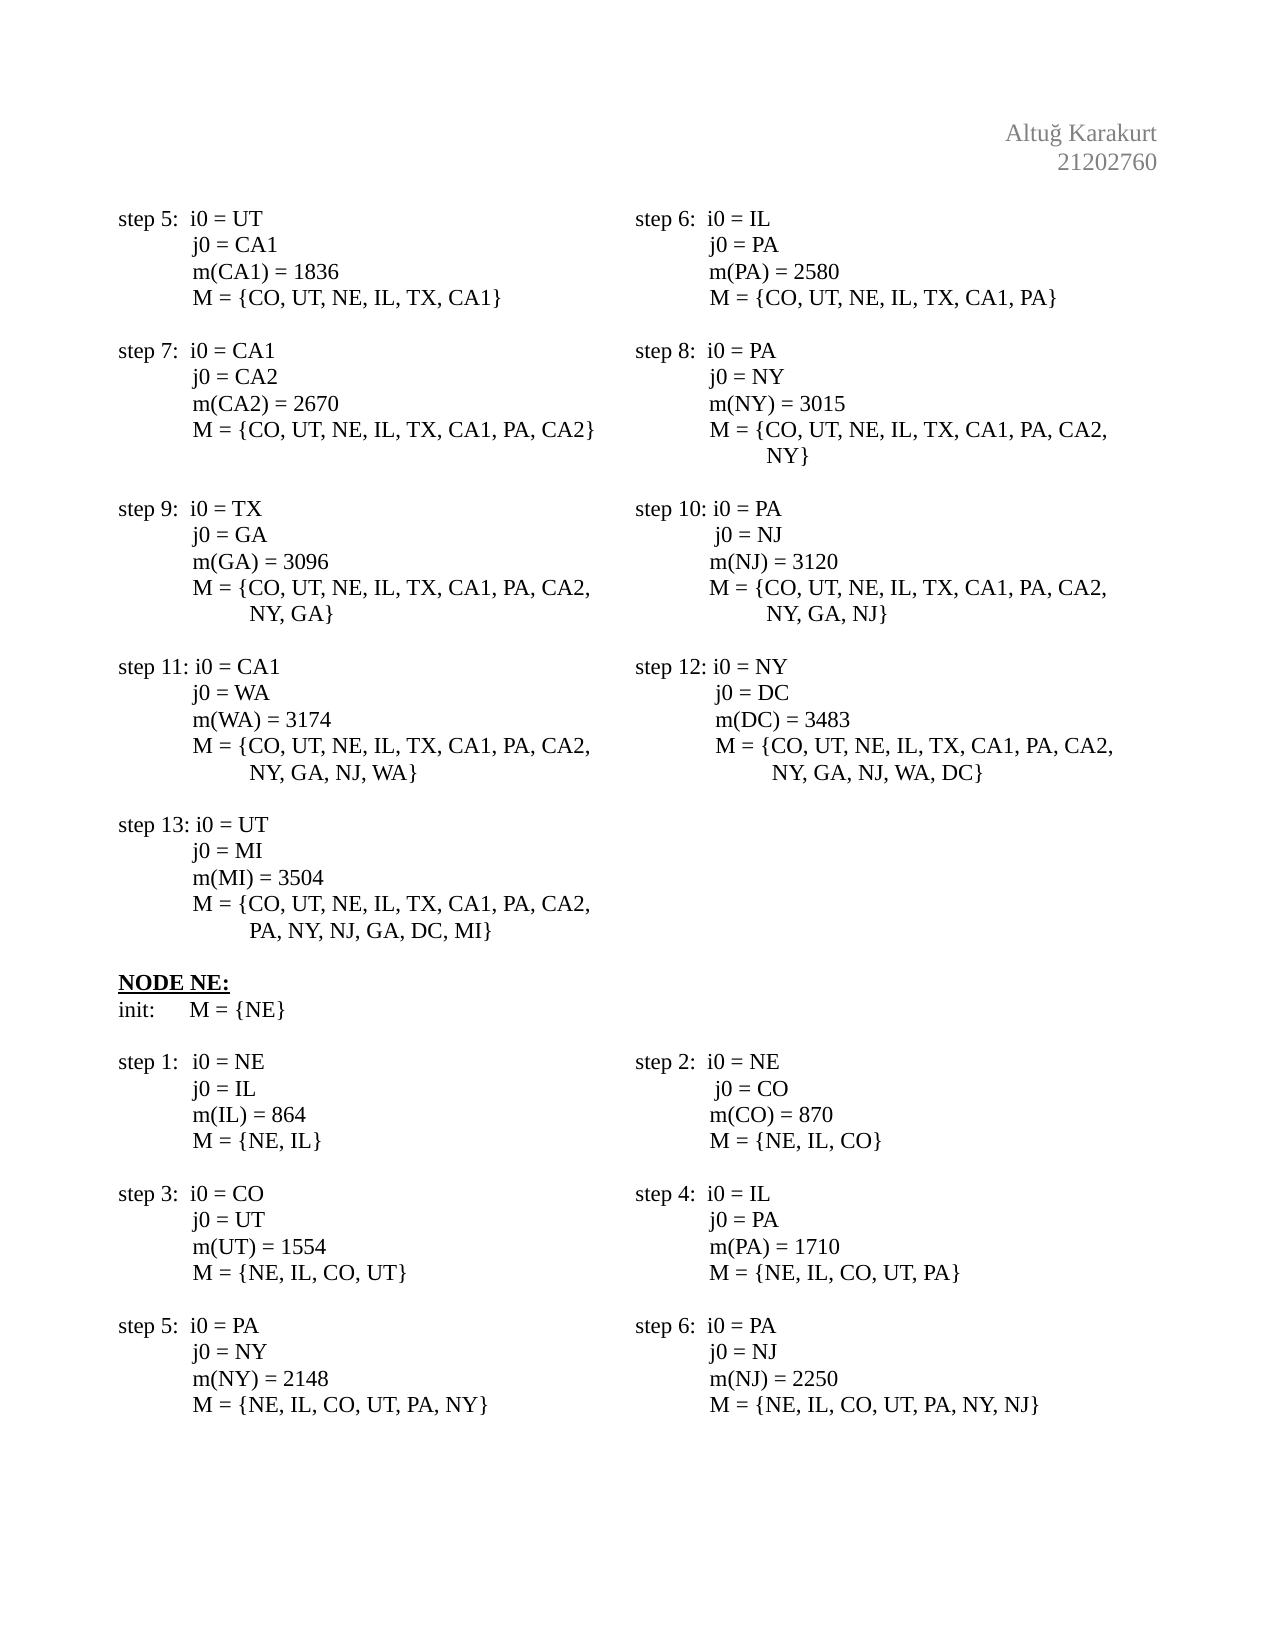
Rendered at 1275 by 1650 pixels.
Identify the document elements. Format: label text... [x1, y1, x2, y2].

text M = {CO, UT, NE, IL, TX, CA1, PA, CA2} M = {CO, UT, NE, IL, TX, CA1, PA, CA2, NY} [118, 416, 1157, 469]
text j0 = IL j0 = CO [118, 1075, 1157, 1101]
text m(MI) = 3504 [118, 864, 1157, 890]
text M = {NE, IL, CO, UT} M = {NE, IL, CO, UT, PA} [118, 1259, 1157, 1286]
text NY, GA, NJ, WA} NY, GA, NJ, WA, DC} [118, 758, 1157, 785]
text step 13: i0 = UT [118, 811, 1157, 838]
text step 5: i0 = UT step 6: i0 = IL [118, 205, 1157, 231]
text j0 = NY j0 = NJ [118, 1338, 1157, 1365]
text step 1: i0 = NE step 2: i0 = NE [118, 1048, 1157, 1075]
text j0 = UT j0 = PA [118, 1207, 1157, 1233]
text step 11: i0 = CA1 step 12: i0 = NY [118, 653, 1157, 679]
text m(IL) = 864 m(CO) = 870 [118, 1101, 1157, 1127]
text M = {NE, IL} M = {NE, IL, CO} [118, 1127, 1157, 1154]
text NODE NE: [118, 969, 1157, 996]
text m(CA1) = 1836 m(PA) = 2580 [118, 258, 1157, 284]
text step 9: i0 = TX step 10: i0 = PA [118, 495, 1157, 521]
text j0 = CA2 j0 = NY [118, 363, 1157, 389]
text m(GA) = 3096 m(NJ) = 3120 [118, 548, 1157, 574]
text M = {CO, UT, NE, IL, TX, CA1, PA, CA2, M = {CO, UT, NE, IL, TX, CA1, PA, CA2, [118, 732, 1157, 758]
text M = {NE, IL, CO, UT, PA, NY} M = {NE, IL, CO, UT, PA, NY, NJ} [118, 1391, 1157, 1417]
text PA, NY, NJ, GA, DC, MI} [118, 917, 1157, 943]
text j0 = WA j0 = DC [118, 679, 1157, 706]
text init: M = {NE} [118, 996, 1157, 1022]
text m(CA2) = 2670 m(NY) = 3015 [118, 389, 1157, 416]
text step 3: i0 = CO step 4: i0 = IL [118, 1180, 1157, 1207]
text step 5: i0 = PA step 6: i0 = PA [118, 1312, 1157, 1338]
text m(NY) = 2148 m(NJ) = 2250 [118, 1365, 1157, 1391]
text j0 = MI [118, 838, 1157, 864]
text j0 = GA j0 = NJ [118, 521, 1157, 548]
text m(UT) = 1554 m(PA) = 1710 [118, 1233, 1157, 1259]
text m(WA) = 3174 m(DC) = 3483 [118, 706, 1157, 732]
text M = {CO, UT, NE, IL, TX, CA1, PA, CA2, M = {CO, UT, NE, IL, TX, CA1, PA, CA2, [118, 574, 1157, 600]
text M = {CO, UT, NE, IL, TX, CA1} M = {CO, UT, NE, IL, TX, CA1, PA} [118, 284, 1157, 311]
text M = {CO, UT, NE, IL, TX, CA1, PA, CA2, [118, 890, 1157, 917]
text j0 = CA1 j0 = PA [118, 231, 1157, 258]
text NY, GA} NY, GA, NJ} [118, 600, 1157, 627]
text step 7: i0 = CA1 step 8: i0 = PA [118, 337, 1157, 363]
